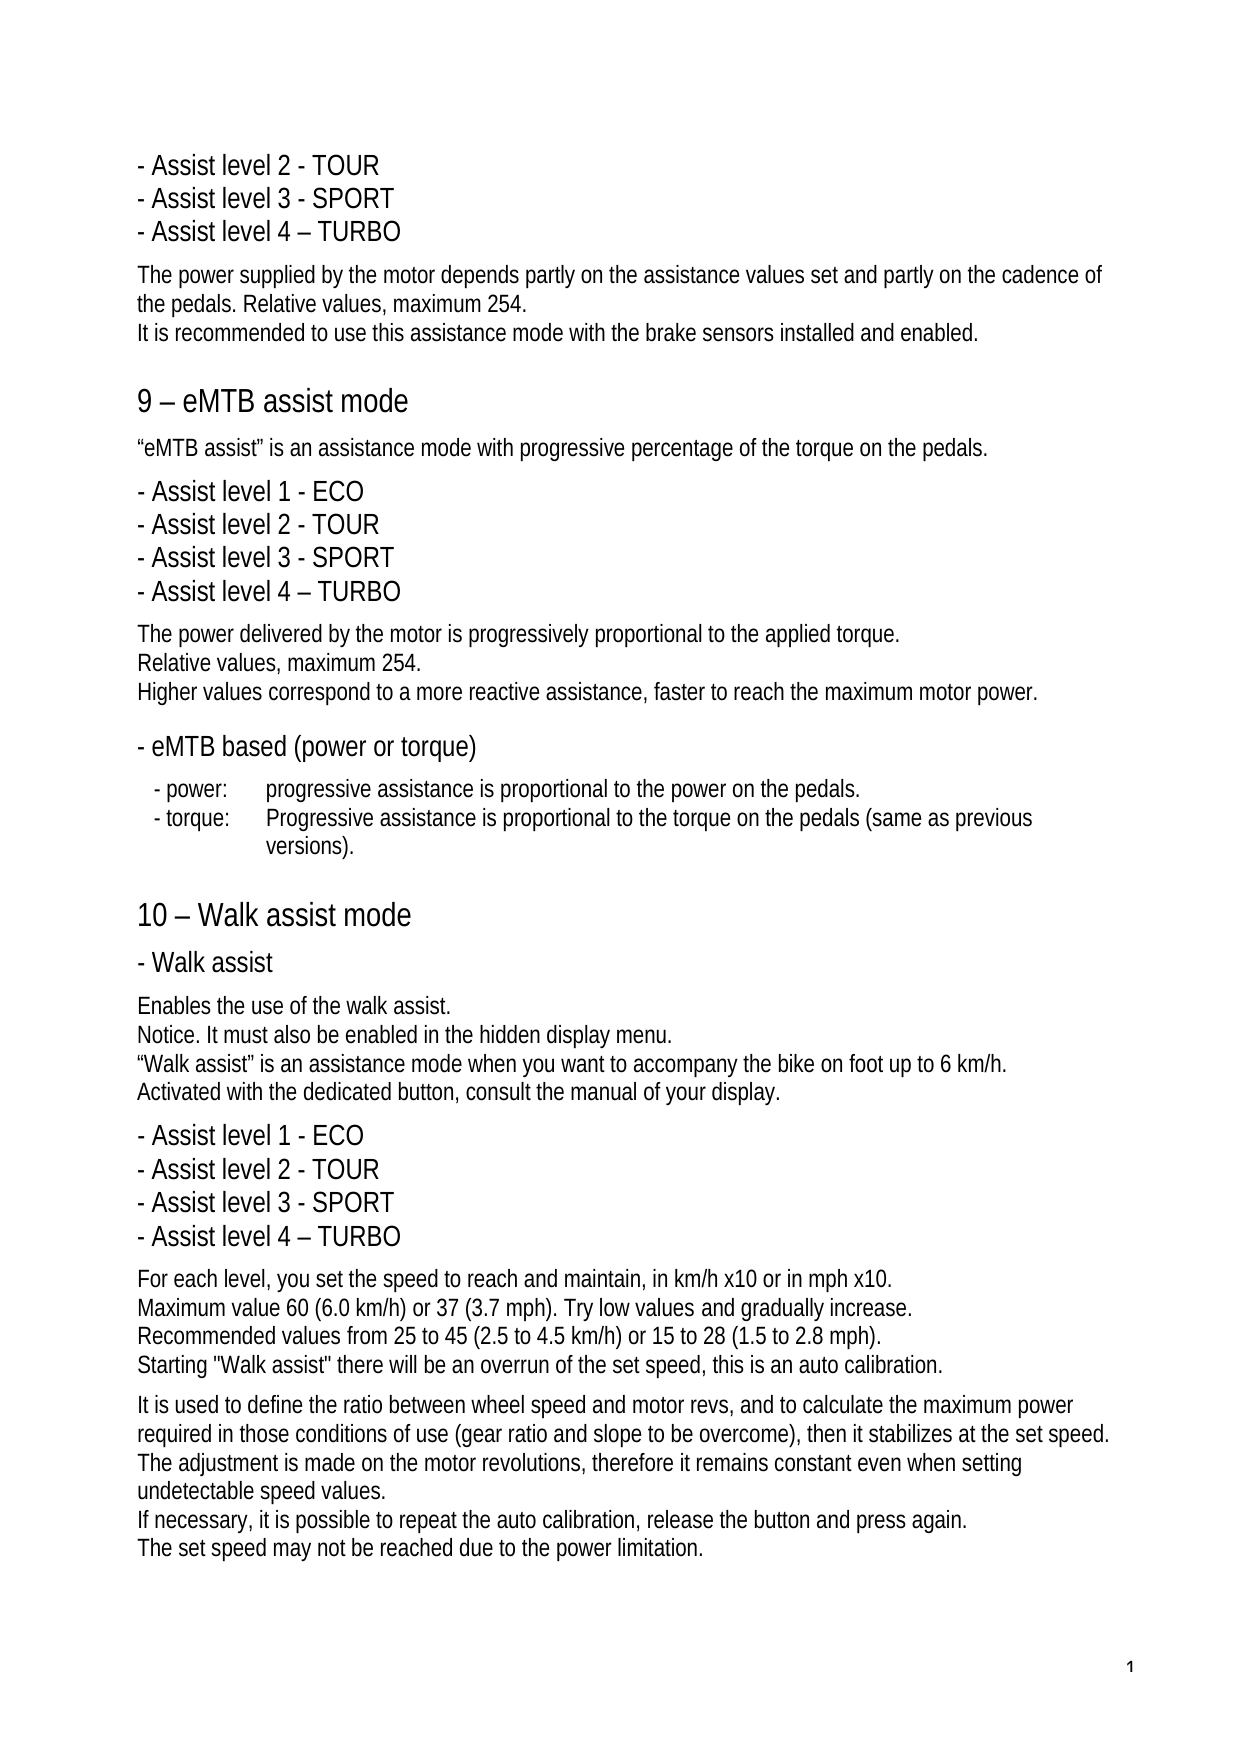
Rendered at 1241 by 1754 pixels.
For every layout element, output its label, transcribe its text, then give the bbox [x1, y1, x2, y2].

text - eMTB based (power or torque) [137, 729, 1122, 762]
text “Walk assist” is an assistance mode when you want to accompany the bike on foot up to 6 km/h. [137, 1048, 1122, 1077]
text - torque: Progressive assistance is proportional to the torque on the pedals (same as previous versions). [153, 803, 1122, 860]
text The adjustment is made on the motor revolutions, therefore it remains constant even when setting undetectable speed values. [137, 1447, 1122, 1505]
text 10 – Walk assist mode [137, 895, 1122, 933]
text It is recommended to use this assistance mode with the brake sensors installed and enabled. [137, 318, 1122, 346]
text - power: progressive assistance is proportional to the power on the pedals. [153, 774, 1122, 803]
text 9 – eMTB assist mode [137, 382, 1122, 420]
text - Assist level 3 - SPORT [137, 541, 1122, 574]
text Enables the use of the walk assist. [137, 991, 1122, 1020]
text - Assist level 2 - TOUR [137, 148, 1122, 181]
text - Assist level 1 - ECO [137, 474, 1122, 507]
text Activated with the dedicated button, consult the manual of your display. [137, 1077, 1122, 1106]
text - Assist level 1 - ECO [137, 1118, 1122, 1152]
text The power delivered by the motor is progressively proportional to the applied torque. [137, 619, 1122, 648]
text - Assist level 4 – TURBO [137, 214, 1122, 248]
text Relative values, maximum 254. [137, 648, 1122, 676]
text It is used to define the ratio between wheel speed and motor revs, and to calculate the maximum power required in those conditions of use (gear ratio and slope to be overcome), then it stabilizes at the set speed. [137, 1390, 1122, 1447]
text The power supplied by the motor depends partly on the assistance values set and partly on the cadence of [137, 260, 1122, 289]
text - Assist level 4 – TURBO [137, 574, 1122, 607]
text - Assist level 4 – TURBO [137, 1219, 1122, 1252]
text the pedals. Relative values, maximum 254. [137, 289, 1122, 318]
text - Assist level 2 - TOUR [137, 507, 1122, 541]
text If necessary, it is possible to repeat the auto calibration, release the button and press again. The set speed may not be reached due to the power limitation. [137, 1505, 1122, 1562]
text Higher values ​​correspond to a more reactive assistance, faster to reach the maximum motor power. [137, 676, 1122, 705]
text - Assist level 3 - SPORT [137, 1185, 1122, 1219]
text - Walk assist [137, 945, 1122, 979]
text - Assist level 2 - TOUR [137, 1152, 1122, 1185]
text “eMTB assist” is an assistance mode with progressive percentage of the torque on the pedals. [137, 432, 1122, 461]
text Notice. It must also be enabled in the hidden display menu. [137, 1020, 1122, 1048]
text For each level, you set the speed to reach and maintain, in km/h x10 or in mph x10. Maximum value 60 (6.0 km/h) or 37 (3.7 mph). Try low values ​​and gradually increase. Recommended values ​​from 25 to 45 (2.5 to 4.5 km/h) or 15 to 28 (1.5 to 2.8 mph). Starting "Walk assist" there will be an overrun of the set speed, this is an auto calibration. [137, 1264, 1122, 1378]
text - Assist level 3 - SPORT [137, 181, 1122, 214]
